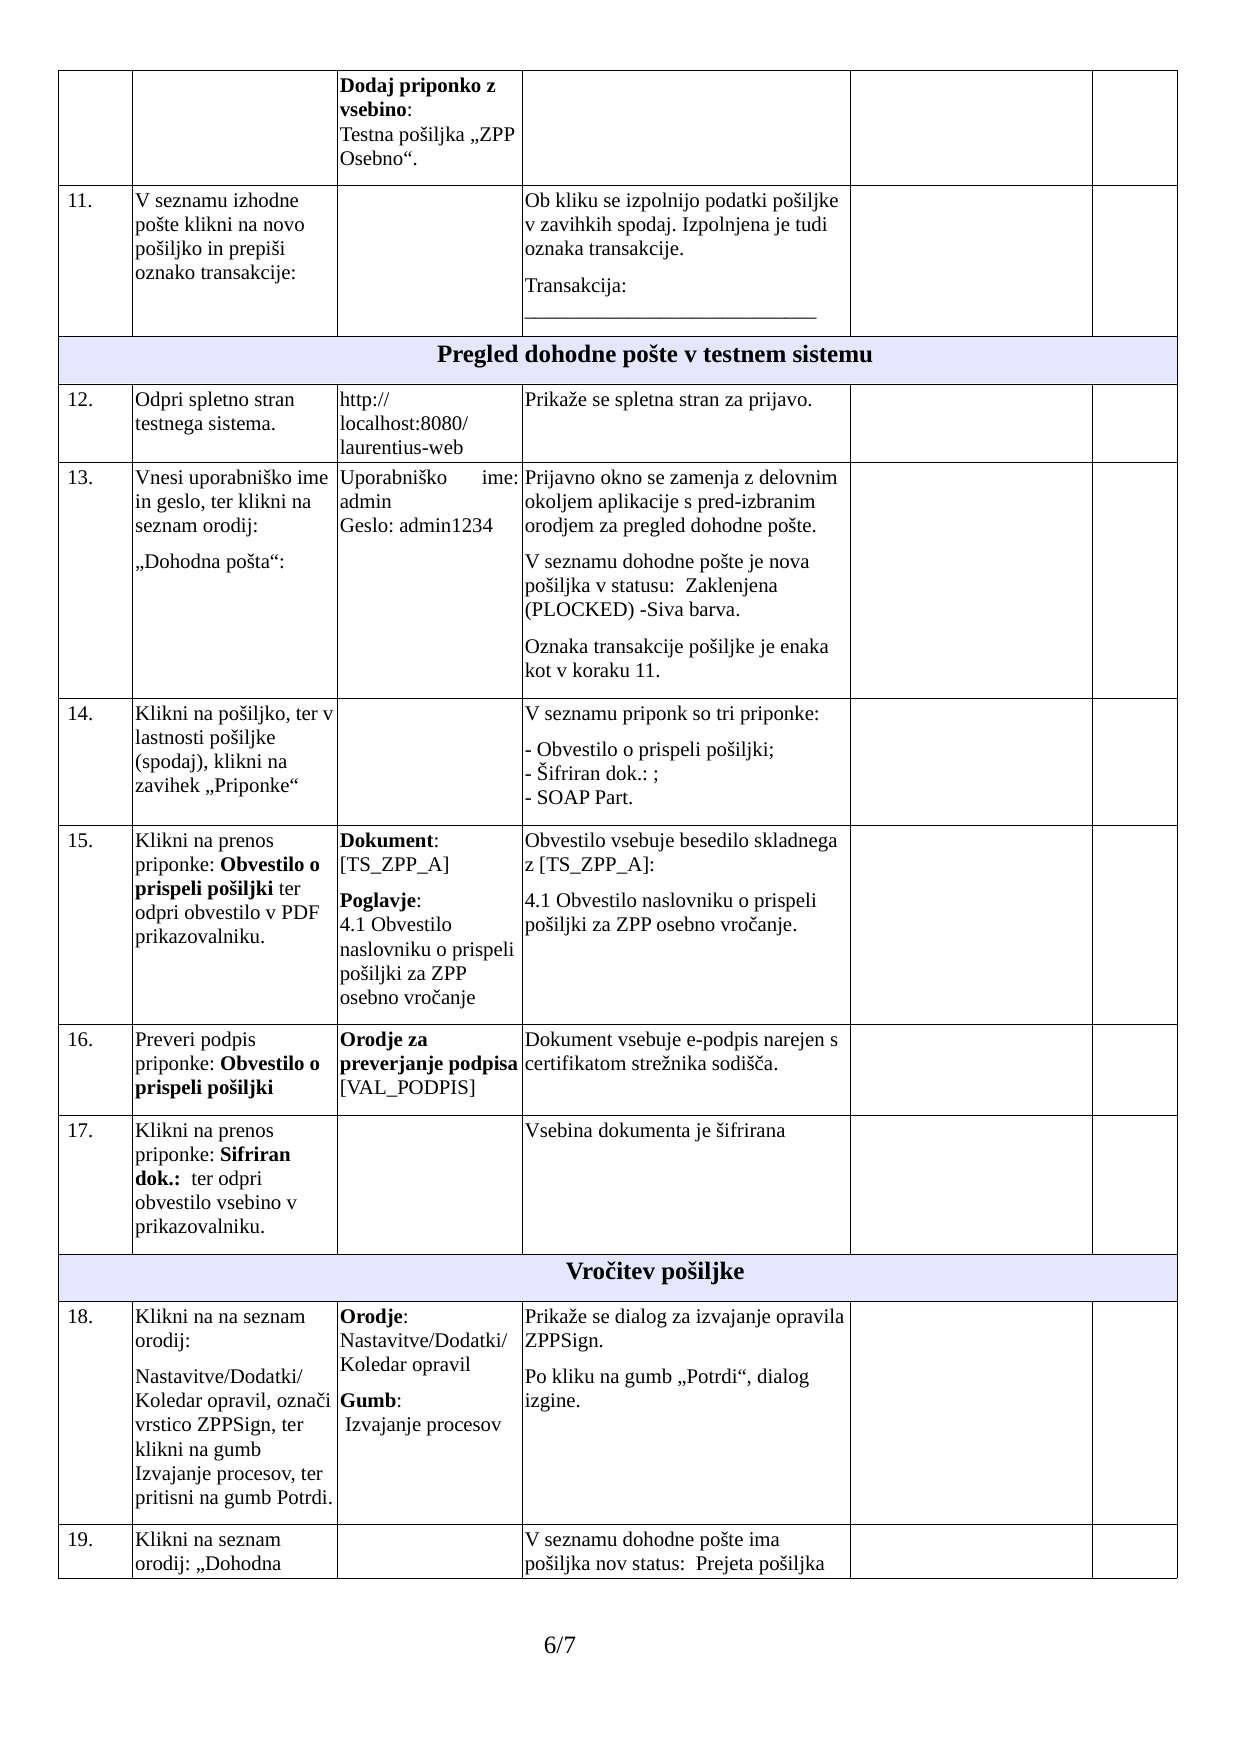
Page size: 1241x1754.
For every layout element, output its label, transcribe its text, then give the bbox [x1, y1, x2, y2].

table_cell Prikaže se spletna stran za prijavo. [523, 385, 850, 462]
table_cell Ob kliku se izpolnijo podatki pošiljke v zavihkih spodaj. Izpolnjena je tudi oznaka transakcije. Transakcija: ____________________________ [523, 186, 850, 336]
table_cell [59, 826, 132, 1024]
table_cell [1093, 1025, 1177, 1115]
table_cell [59, 1525, 132, 1578]
table_cell [59, 463, 132, 697]
table_cell [1093, 71, 1177, 185]
table_cell [59, 1116, 132, 1253]
table_cell http://localhost:8080/laurentius-web [338, 385, 522, 462]
table_cell [59, 385, 132, 462]
table_cell Orodje: Nastavitve/Dodatki/Koledar opravil Gumb: Izvajanje procesov [338, 1302, 522, 1524]
table_cell [851, 463, 1092, 697]
table_cell [338, 1116, 522, 1253]
table_cell [59, 1302, 132, 1524]
table_cell V seznamu dohodne pošte ima pošiljka nov status: Prejeta pošiljka [523, 1525, 850, 1578]
table_cell Vnesi uporabniško ime in geslo, ter klikni na seznam orodij: „Dohodna pošta“: [133, 463, 337, 697]
table_cell Prijavno okno se zamenja z delovnim okoljem aplikacije s pred-izbranim orodjem za pregled dohodne pošte. V seznamu dohodne pošte je nova pošiljka v statusu: Zaklenjena (PLOCKED) -Siva barva. Oznaka transakcije pošiljke je enaka kot v koraku 11. [523, 463, 850, 697]
table_cell Dokument: [TS_ZPP_A] Poglavje: 4.1 Obvestilo naslovniku o prispeli pošiljki za ZPP osebno vročanje [338, 826, 522, 1024]
table_cell Odpri spletno stran testnega sistema. [133, 385, 337, 462]
table_cell [338, 1525, 522, 1578]
table_cell Vročitev pošiljke [59, 1255, 1177, 1301]
table_cell V seznamu priponk so tri priponke: - Obvestilo o prispeli pošiljki; - Šifriran dok.: ; - SOAP Part. [523, 699, 850, 825]
table_cell [851, 699, 1092, 825]
table_cell [338, 699, 522, 825]
table_cell [1093, 1116, 1177, 1253]
table_cell Prikaže se dialog za izvajanje opravila ZPPSign. Po kliku na gumb „Potrdi“, dialog izgine. [523, 1302, 850, 1524]
table_cell [1093, 463, 1177, 697]
table_cell Klikni na prenos priponke: Sifriran dok.: ter odpri obvestilo vsebino v prikazovalniku. [133, 1116, 337, 1253]
table_cell Klikni na pošiljko, ter v lastnosti pošiljke (spodaj), klikni na zavihek „Priponke“ [133, 699, 337, 825]
table_cell [1093, 1302, 1177, 1524]
table_cell Klikni na prenos priponke: Obvestilo o prispeli pošiljki ter odpri obvestilo v PDF prikazovalniku. [133, 826, 337, 1024]
table_cell Dokument vsebuje e-podpis narejen s certifikatom strežnika sodišča. [523, 1025, 850, 1115]
table_cell Pregled dohodne pošte v testnem sistemu [59, 337, 1177, 383]
table_cell [851, 186, 1092, 336]
table_cell [59, 71, 132, 185]
table_cell Uporabniško ime: admin Geslo: admin1234 [338, 463, 522, 697]
table_cell [851, 1302, 1092, 1524]
table_cell Obvestilo vsebuje besedilo skladnega z [TS_ZPP_A]: 4.1 Obvestilo naslovniku o prispeli pošiljki za ZPP osebno vročanje. [523, 826, 850, 1024]
table_cell [851, 1116, 1092, 1253]
table_cell [1093, 699, 1177, 825]
table_cell [851, 826, 1092, 1024]
table_cell [1093, 1525, 1177, 1578]
table_cell [851, 1025, 1092, 1115]
table_cell [523, 71, 850, 185]
table_cell [133, 71, 337, 185]
table_cell Klikni na seznam orodij: „Dohodna [133, 1525, 337, 1578]
table_cell Klikni na na seznam orodij: Nastavitve/Dodatki/Koledar opravil, označi vrstico ZPPSign, ter klikni na gumb Izvajanje procesov, ter pritisni na gumb Potrdi. [133, 1302, 337, 1524]
table_cell [851, 71, 1092, 185]
table_cell Preveri podpis priponke: Obvestilo o prispeli pošiljki [133, 1025, 337, 1115]
table_cell [59, 699, 132, 825]
table_cell [338, 186, 522, 336]
table_cell [1093, 385, 1177, 462]
table_cell [59, 1025, 132, 1115]
table_cell [851, 1525, 1092, 1578]
table_cell Vsebina dokumenta je šifrirana [523, 1116, 850, 1253]
table_cell Dodaj priponko z vsebino: Testna pošiljka „ZPP Osebno“. [338, 71, 522, 185]
table_cell [1093, 186, 1177, 336]
table_cell [59, 186, 132, 336]
table_cell V seznamu izhodne pošte klikni na novo pošiljko in prepiši oznako transakcije: [133, 186, 337, 336]
table_cell [1093, 826, 1177, 1024]
table_cell Orodje za preverjanje podpisa [VAL_PODPIS] [338, 1025, 522, 1115]
table_cell [851, 385, 1092, 462]
